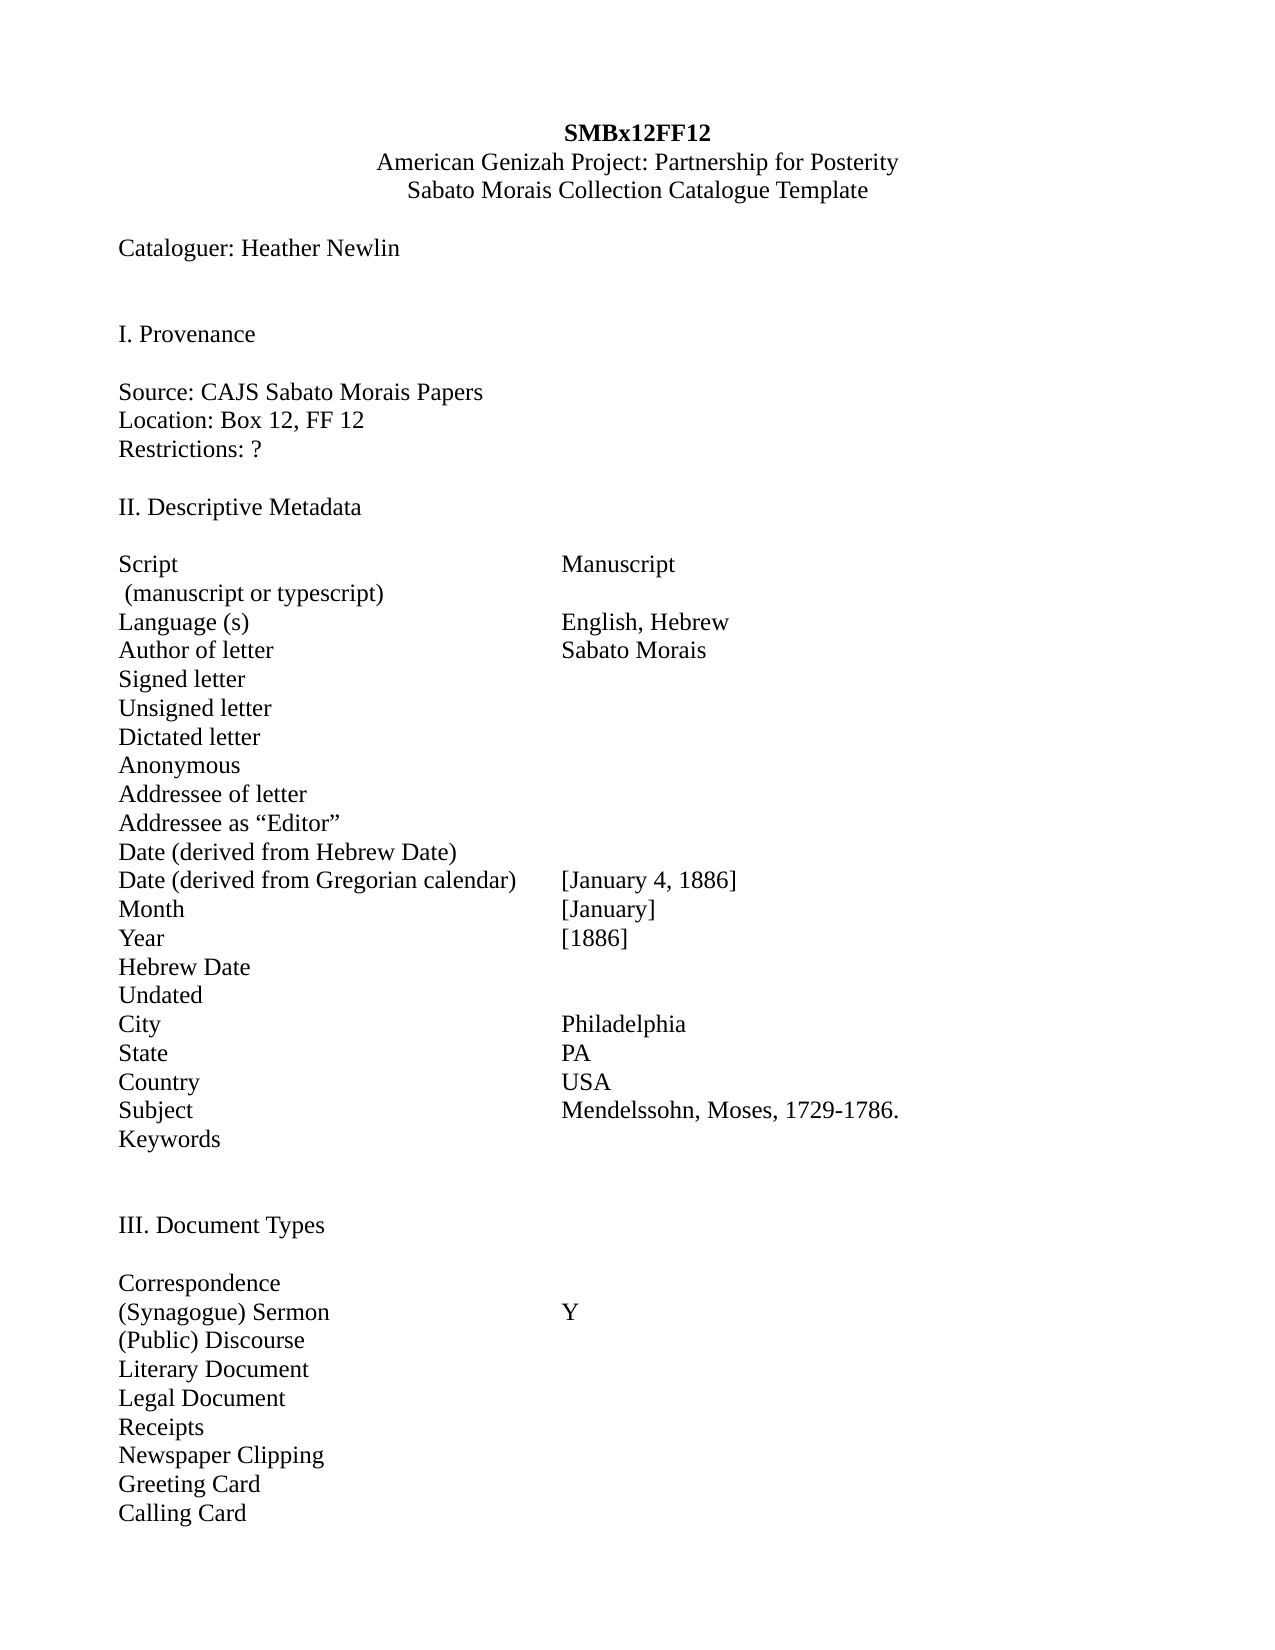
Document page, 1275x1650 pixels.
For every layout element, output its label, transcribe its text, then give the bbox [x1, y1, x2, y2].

text Date (derived from Hebrew Date) [118, 837, 1157, 866]
text Addressee as “Editor” [118, 808, 1157, 837]
text Hebrew Date [118, 952, 1157, 981]
text SMBx12FF12 [118, 118, 1157, 147]
text Year [1886] [118, 923, 1157, 952]
text Date (derived from Gregorian calendar) [January 4, 1886] [118, 866, 1157, 894]
text Unsigned letter [118, 693, 1157, 722]
text Signed letter [118, 664, 1157, 693]
text Receipts [118, 1412, 1157, 1441]
text Month [January] [118, 894, 1157, 923]
text Addressee of letter [118, 779, 1157, 808]
text American Genizah Project: Partnership for Posterity [118, 147, 1157, 176]
text City Philadelphia [118, 1009, 1157, 1038]
text (Synagogue) Sermon Y [118, 1297, 1157, 1326]
text Sabato Morais Collection Catalogue Template [118, 176, 1157, 204]
text Undated [118, 981, 1157, 1009]
text Greeting Card [118, 1469, 1157, 1498]
text Restrictions: ? [118, 434, 1157, 463]
text Keywords [118, 1124, 1157, 1153]
text Dictated letter [118, 722, 1157, 751]
text Country USA [118, 1067, 1157, 1096]
text I. Provenance [118, 319, 1157, 348]
text Script Manuscript [118, 549, 1157, 578]
text Location: Box 12, FF 12 [118, 406, 1157, 434]
text Author of letter Sabato Morais [118, 636, 1157, 664]
text III. Document Types [118, 1211, 1157, 1239]
text Calling Card [118, 1498, 1157, 1527]
text (Public) Discourse [118, 1326, 1157, 1354]
text Language (s) English, Hebrew [118, 607, 1157, 636]
text State PA [118, 1038, 1157, 1067]
text (manuscript or typescript) [118, 578, 1157, 607]
text Subject Mendelssohn, Moses, 1729-1786. [118, 1096, 1157, 1124]
text Literary Document [118, 1354, 1157, 1383]
text Newspaper Clipping [118, 1441, 1157, 1469]
text Cataloguer: Heather Newlin [118, 233, 1157, 262]
text Correspondence [118, 1268, 1157, 1297]
text II. Descriptive Metadata [118, 492, 1157, 521]
text Anonymous [118, 751, 1157, 779]
text Legal Document [118, 1383, 1157, 1412]
text Source: CAJS Sabato Morais Papers [118, 377, 1157, 406]
